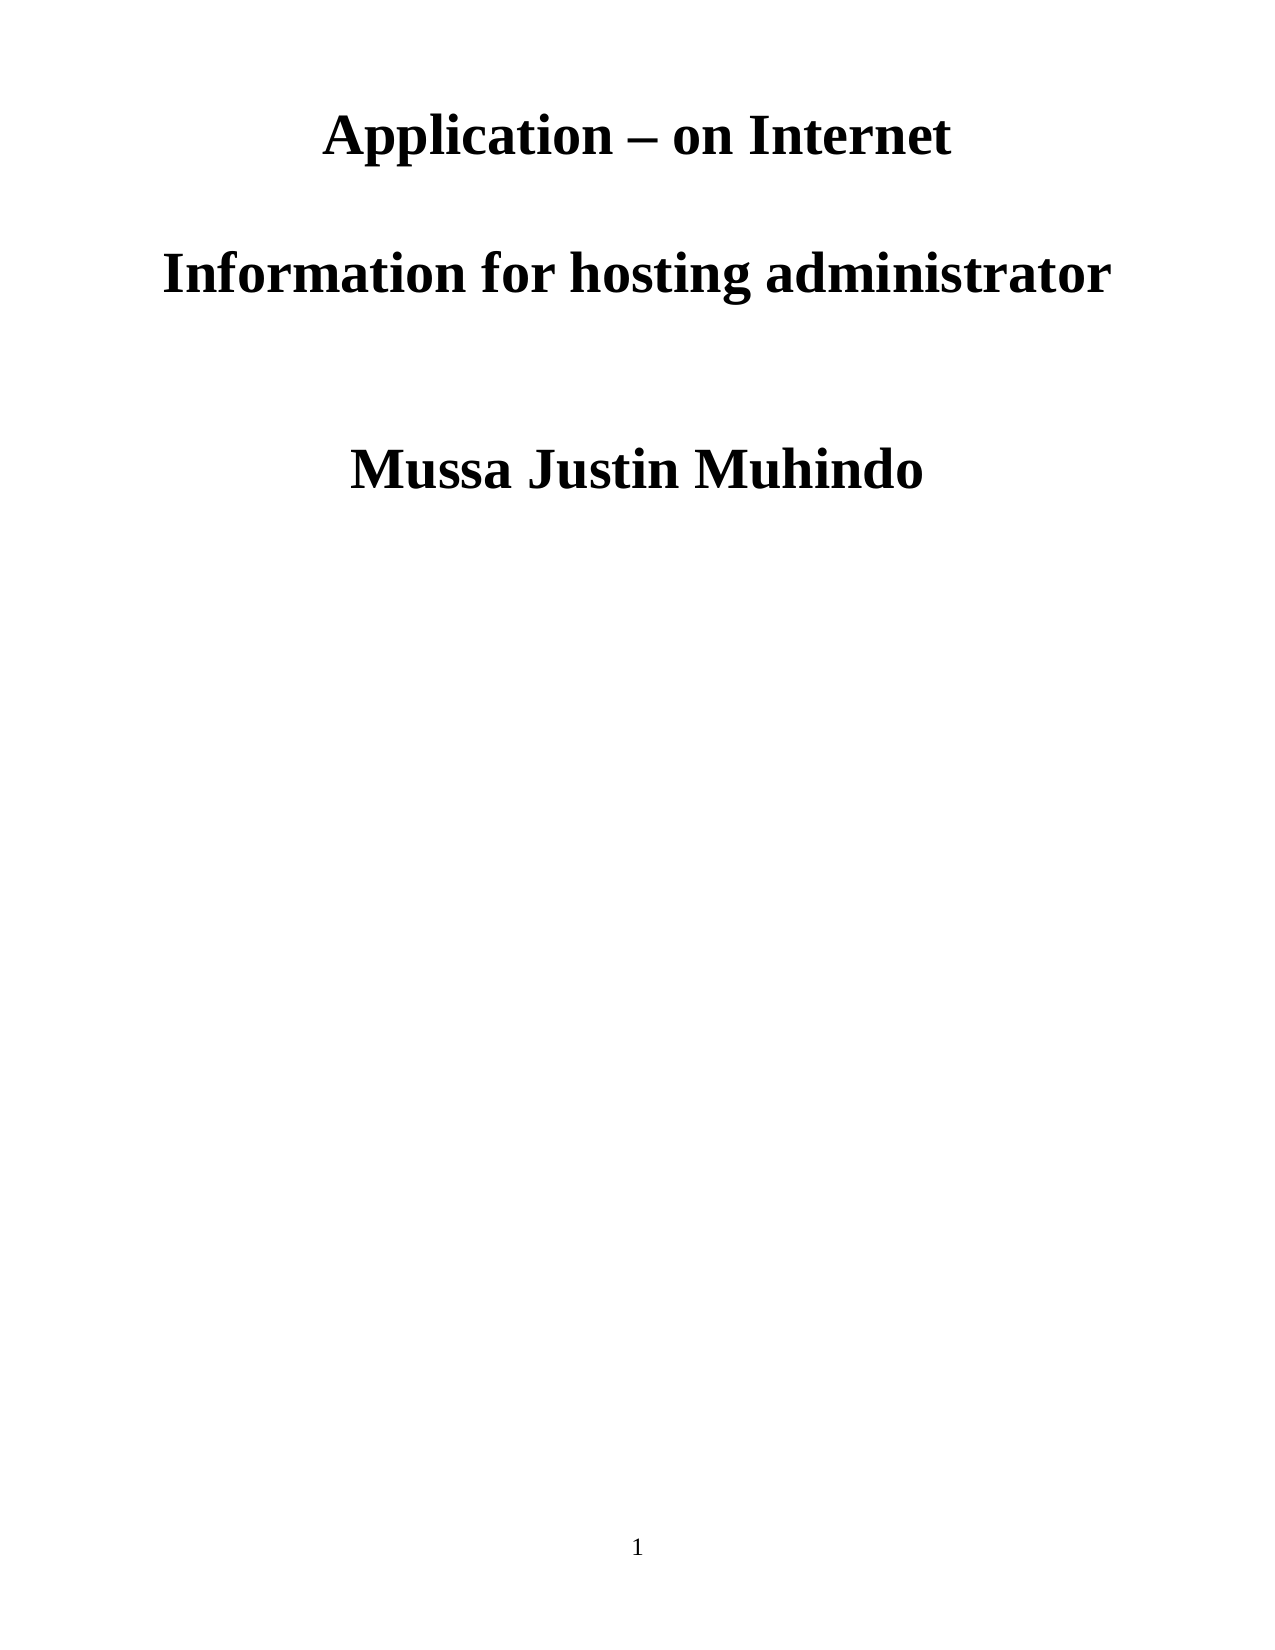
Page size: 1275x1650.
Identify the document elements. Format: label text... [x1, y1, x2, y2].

title Information for hosting administrator [118, 238, 1157, 305]
title Application – on Internet [118, 100, 1157, 167]
title Mussa Justin Muhindo [118, 434, 1157, 501]
